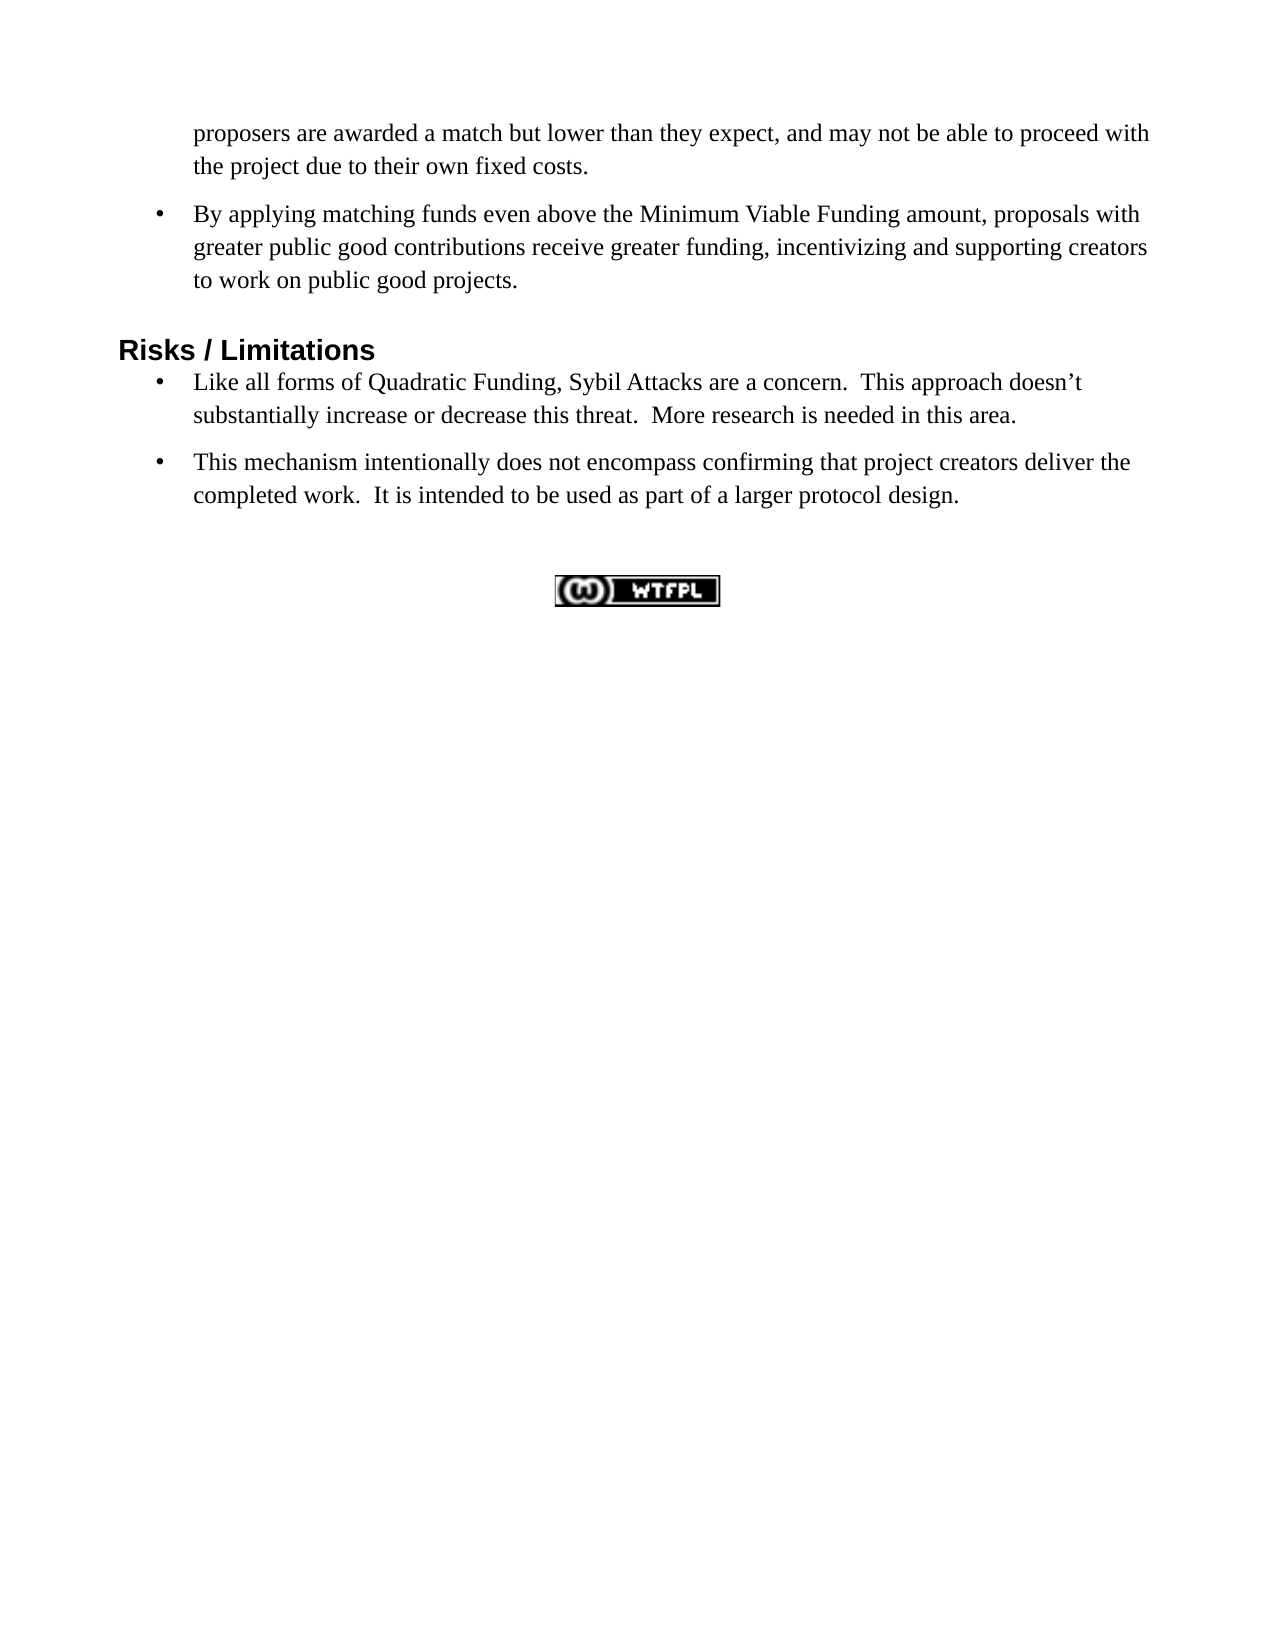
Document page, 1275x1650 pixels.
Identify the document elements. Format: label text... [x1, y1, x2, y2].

list By applying matching funds even above the Minimum Viable Funding amount, proposals with greater public good contributions receive greater funding, incentivizing and supporting creators to work on public good projects. [156, 199, 1157, 293]
subtitle Risks / Limitations [118, 333, 1157, 367]
list proposers are awarded a match but lower than they expect, and may not be able to proceed with the project due to their own fixed costs. [156, 118, 1157, 180]
list Like all forms of Quadratic Funding, Sybil Attacks are a concern. This approach doesn’t substantially increase or decrease this threat. More research is needed in this area. [156, 367, 1157, 428]
list This mechanism intentionally does not encompass confirming that project creators deliver the completed work. It is intended to be used as part of a larger protocol design. [156, 447, 1157, 509]
